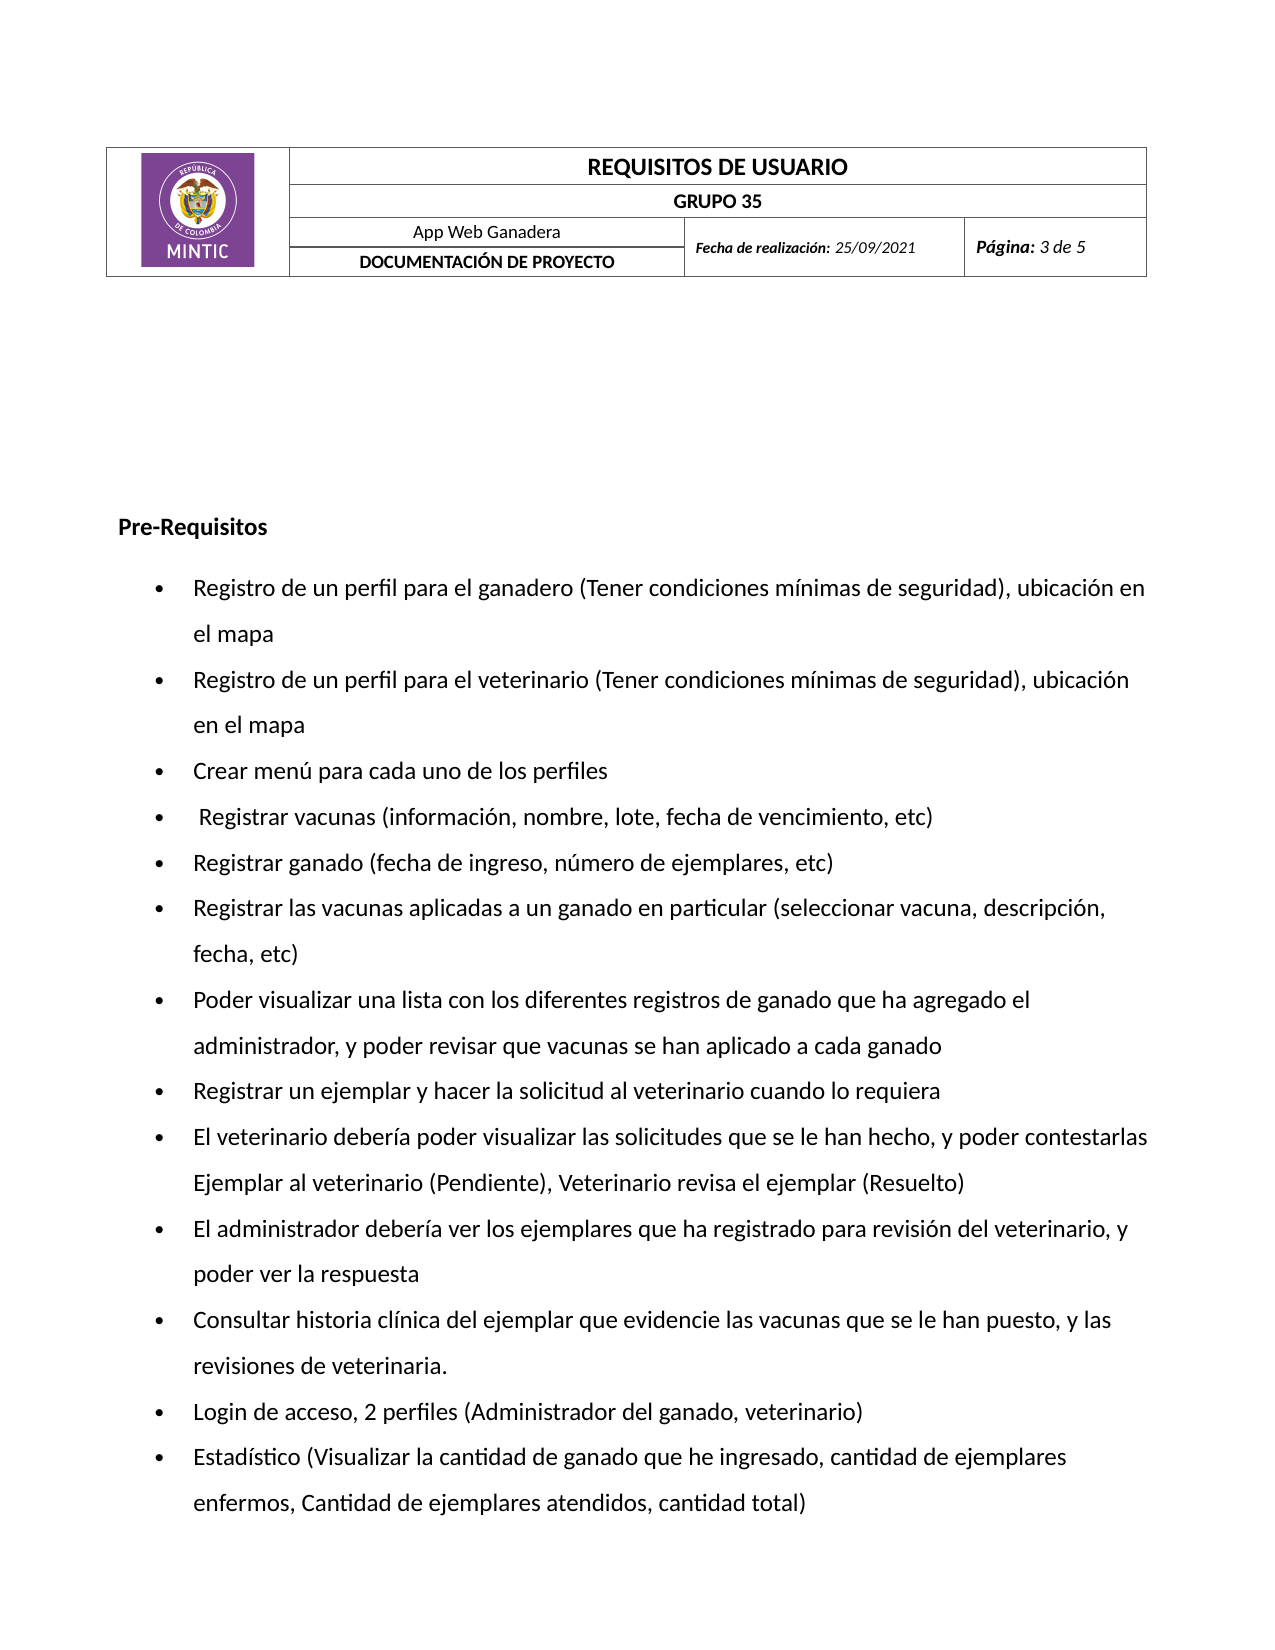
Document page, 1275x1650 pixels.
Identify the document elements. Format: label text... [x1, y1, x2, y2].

picture [141, 153, 255, 267]
list Registrar ganado (fecha de ingreso, número de ejemplares, etc) [156, 847, 1157, 877]
text Pre-Requisitos [118, 511, 1157, 542]
list El administrador debería ver los ejemplares que ha registrado para revisión del veterinario, y poder ver la respuesta [156, 1213, 1157, 1289]
list Registrar vacunas (información, nombre, lote, fecha de vencimiento, etc) [156, 801, 1157, 832]
list Login de acceso, 2 perfiles (Administrador del ganado, veterinario) [156, 1396, 1157, 1426]
list Crear menú para cada uno de los perfiles [156, 755, 1157, 786]
list Poder visualizar una lista con los diferentes registros de ganado que ha agregado el administrador, y poder revisar que vacunas se han aplicado a cada ganado [156, 984, 1157, 1060]
list Registro de un perfil para el veterinario (Tener condiciones mínimas de seguridad), ubicación en el mapa [156, 664, 1157, 740]
list El veterinario debería poder visualizar las solicitudes que se le han hecho, y poder contestarlas [156, 1121, 1157, 1152]
list Registrar un ejemplar y hacer la solicitud al veterinario cuando lo requiera [156, 1076, 1157, 1106]
list Registrar las vacunas aplicadas a un ganado en particular (seleccionar vacuna, descripción, fecha, etc) [156, 893, 1157, 969]
list Estadístico (Visualizar la cantidad de ganado que he ingresado, cantidad de ejemplares enfermos, Cantidad de ejemplares atendidos, cantidad total) [156, 1441, 1157, 1518]
list Registro de un perfil para el ganadero (Tener condiciones mínimas de seguridad), ubicación en el mapa [156, 572, 1157, 649]
list Consultar historia clínica del ejemplar que evidencie las vacunas que se le han puesto, y las revisiones de veterinaria. [156, 1304, 1157, 1380]
list Ejemplar al veterinario (Pendiente), Veterinario revisa el ejemplar (Resuelto) [193, 1167, 1157, 1197]
